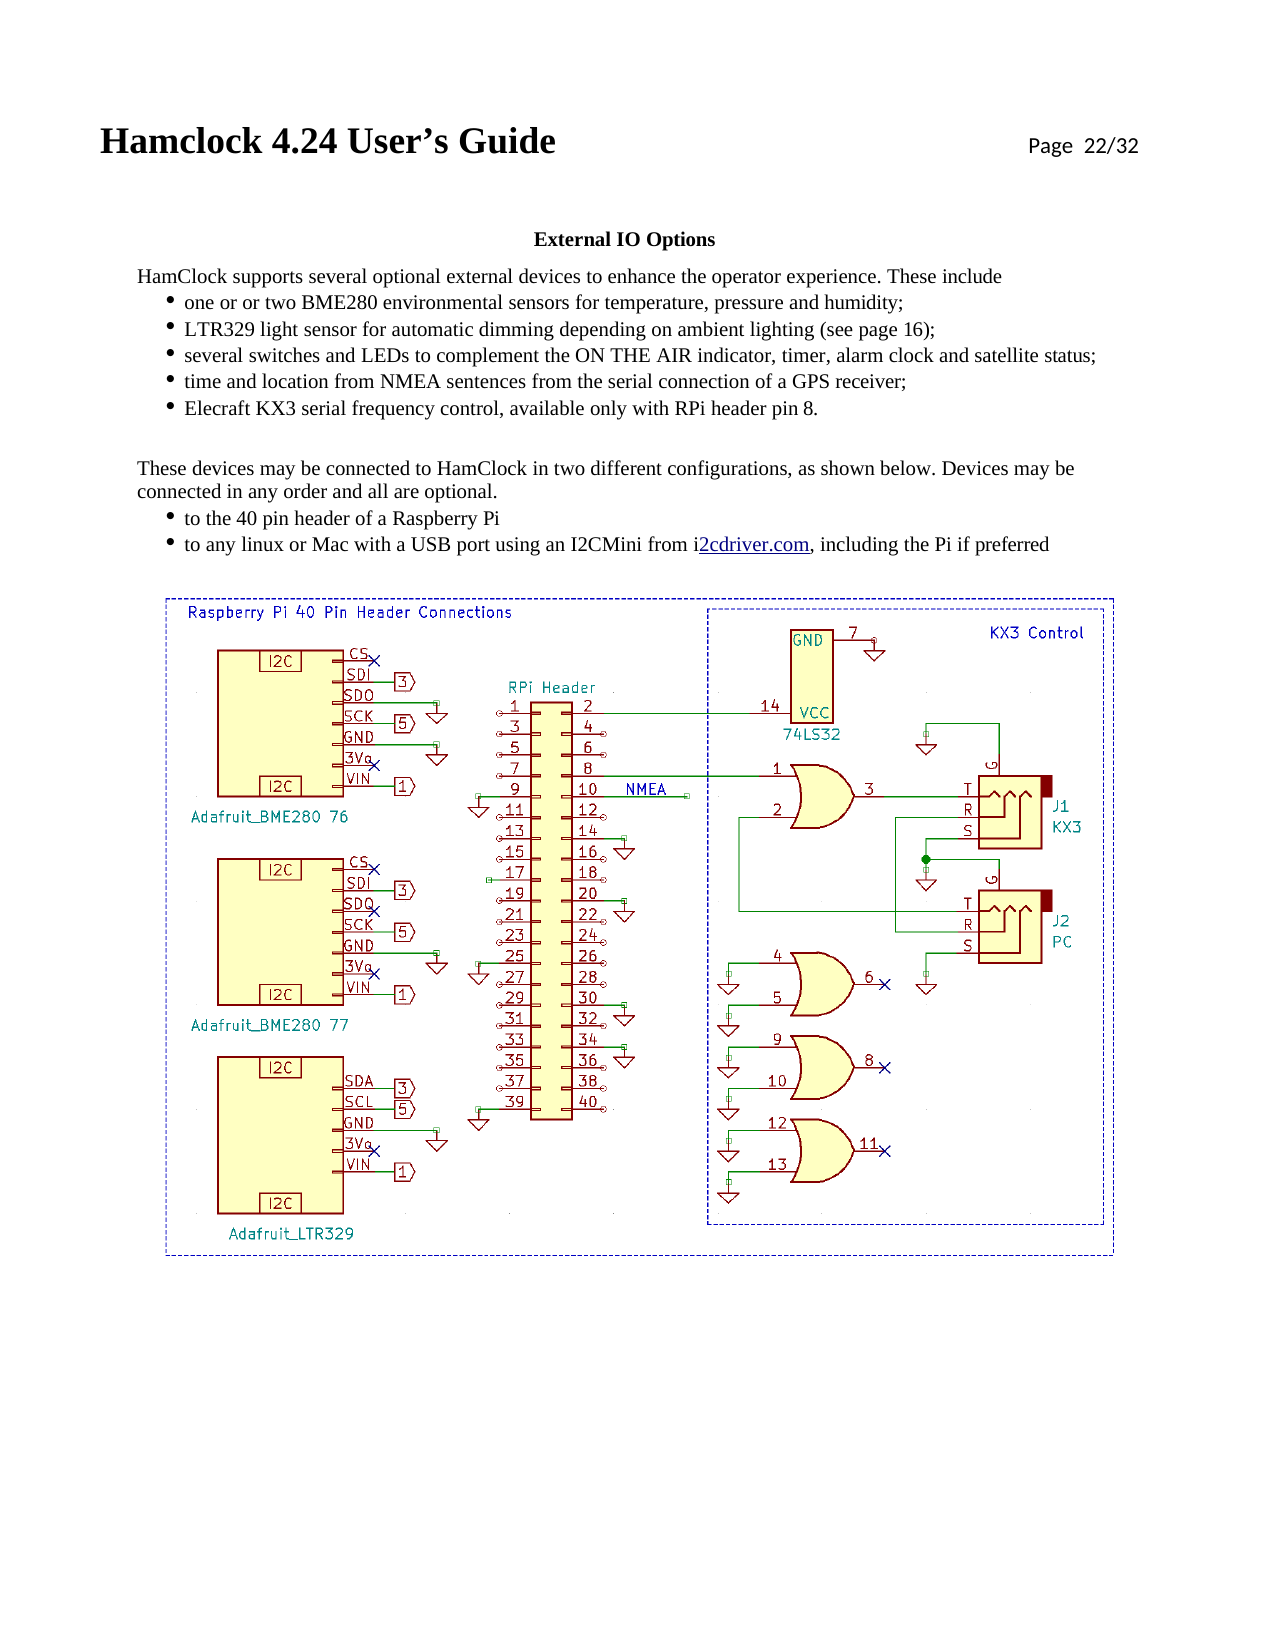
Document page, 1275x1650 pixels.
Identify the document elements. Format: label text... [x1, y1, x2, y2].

list time and location from NMEA sentences from the serial connection of a GPS receiver; [166, 369, 1157, 393]
list to any linux or Mac with a USB port using an I2CMini from i2cdriver.com, including the Pi if preferred [166, 532, 1157, 556]
picture [165, 598, 1114, 1256]
text HamClock supports several optional external devices to enhance the operator experience. These include [137, 264, 1157, 288]
subtitle External IO Options [236, 227, 1012, 251]
list several switches and LEDs to complement the ON THE AIR indicator, timer, alarm clock and satellite status; [166, 343, 1157, 367]
list one or or two BME280 environmental sensors for temperature, pressure and humidity; [166, 290, 1157, 314]
text These devices may be connected to HamClock in two different configurations, as shown below. Devices may be connected in any order and all are optional. [137, 457, 1157, 503]
list to the 40 pin header of a Raspberry Pi [166, 506, 1157, 530]
list LTR329 light sensor for automatic dimming depending on ambient lighting (see page 16); [166, 317, 1157, 341]
list Elecraft KX3 serial frequency control, available only with RPi header pin 8. [166, 396, 1157, 420]
